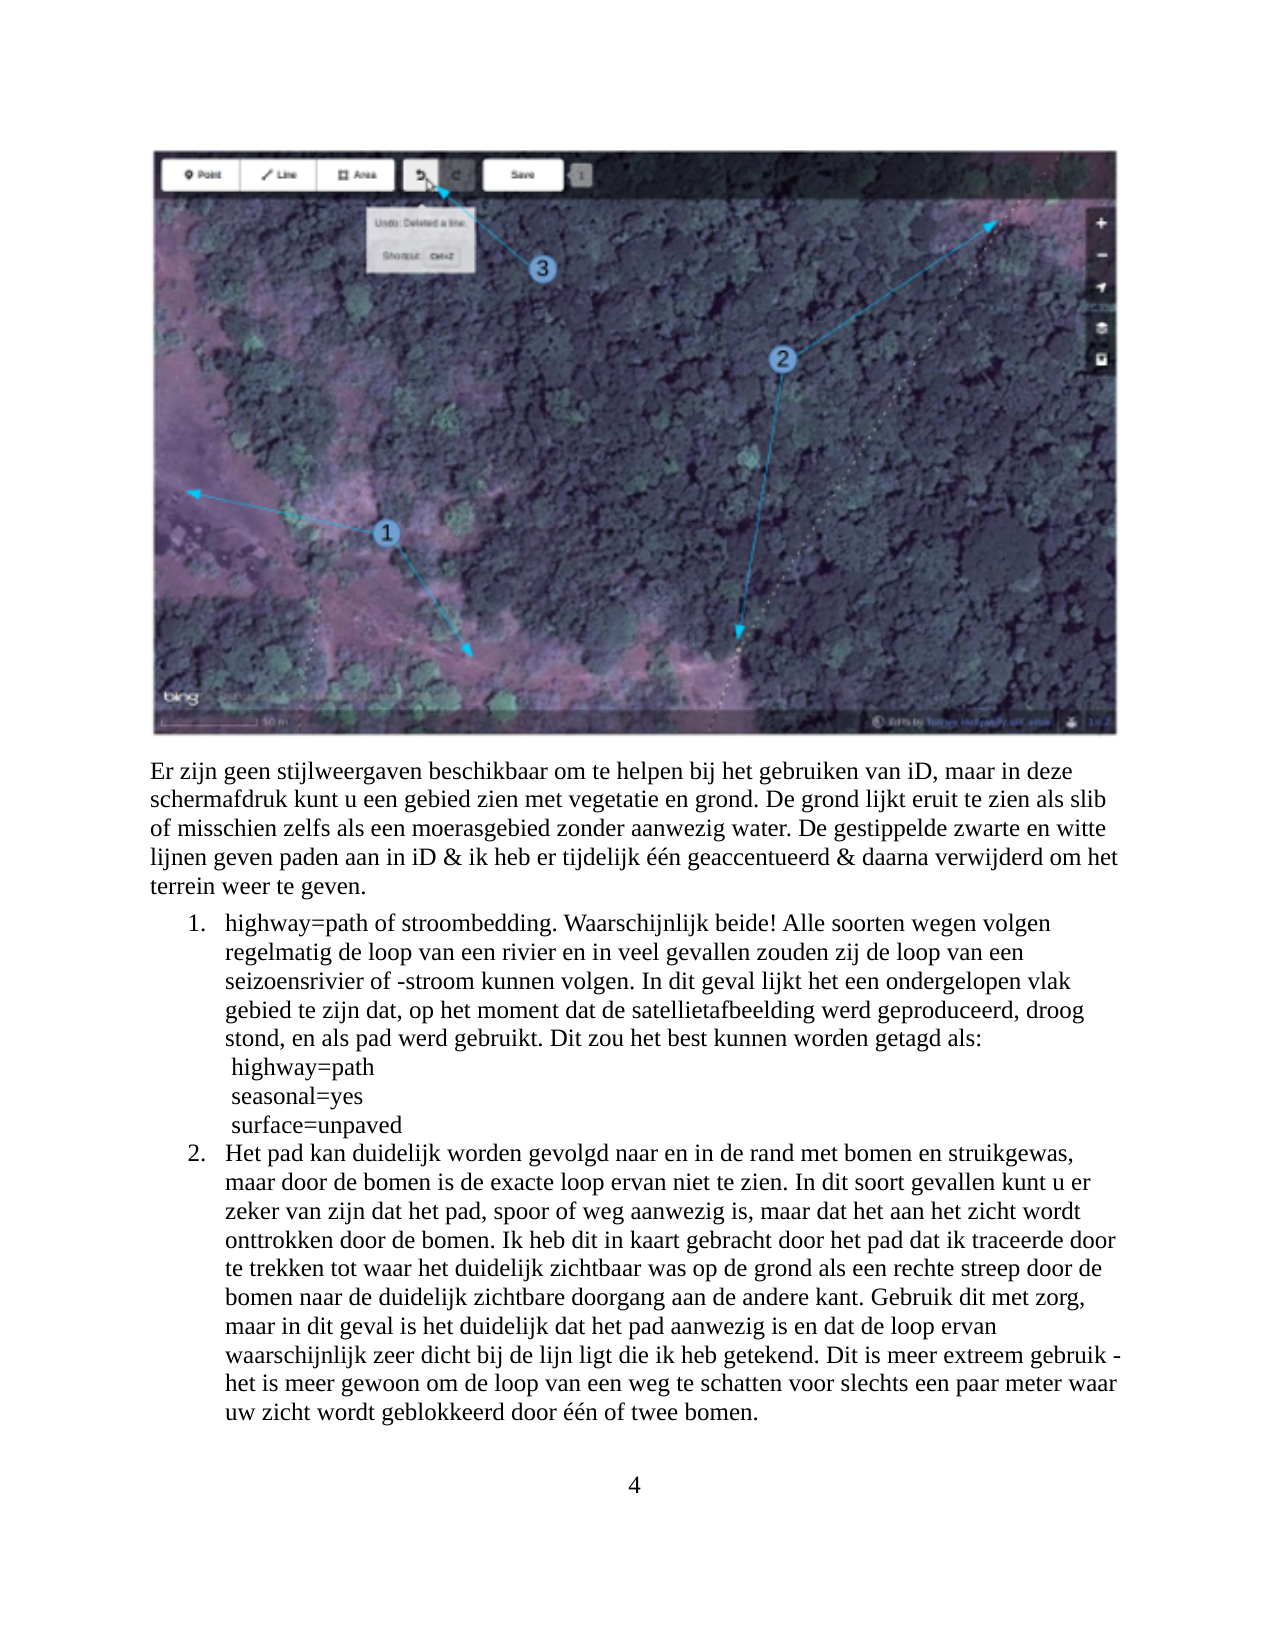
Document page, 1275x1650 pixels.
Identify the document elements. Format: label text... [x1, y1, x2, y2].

list Het pad kan duidelijk worden gevolgd naar en in de rand met bomen en struikgewas, maar door de bomen is de exacte loop ervan niet te zien. In dit soort gevallen kunt u er zeker van zijn dat het pad, spoor of weg aanwezig is, maar dat het aan het zicht wordt onttrokken door de bomen. Ik heb dit in kaart gebracht door het pad dat ik traceerde door te trekken tot waar het duidelijk zichtbaar was op de grond als een rechte streep door de bomen naar de duidelijk zichtbare doorgang aan de andere kant. Gebruik dit met zorg, maar in dit geval is het duidelijk dat het pad aanwezig is en dat de loop ervan waarschijnlijk zeer dicht bij de lijn ligt die ik heb getekend. Dit is meer extreem gebruik - het is meer gewoon om de loop van een weg te schatten voor slechts een paar meter waar uw zicht wordt geblokkeerd door één of twee bomen. [187, 1138, 1125, 1426]
picture [150, 150, 1121, 738]
list highway=path of stroombedding. Waarschijnlijk beide! Alle soorten wegen volgen regelmatig de loop van een rivier en in veel gevallen zouden zij de loop van een seizoensrivier of -stroom kunnen volgen. In dit geval lijkt het een ondergelopen vlak gebied te zijn dat, op het moment dat de satellietafbeelding werd geproduceerd, droog stond, en als pad werd gebruikt. Dit zou het best kunnen worden getagd als: highway=path seasonal=yes surface=unpaved [187, 908, 1125, 1138]
text Er zijn geen stijlweergaven beschikbaar om te helpen bij het gebruiken van iD, maar in deze schermafdruk kunt u een gebied zien met vegetatie en grond. De grond lijkt eruit te zien als slib of misschien zelfs als een moerasgebied zonder aanwezig water. De gestippelde zwarte en witte lijnen geven paden aan in iD & ik heb er tijdelijk één geaccentueerd & daarna verwijderd om het terrein weer te geven. [150, 756, 1125, 899]
